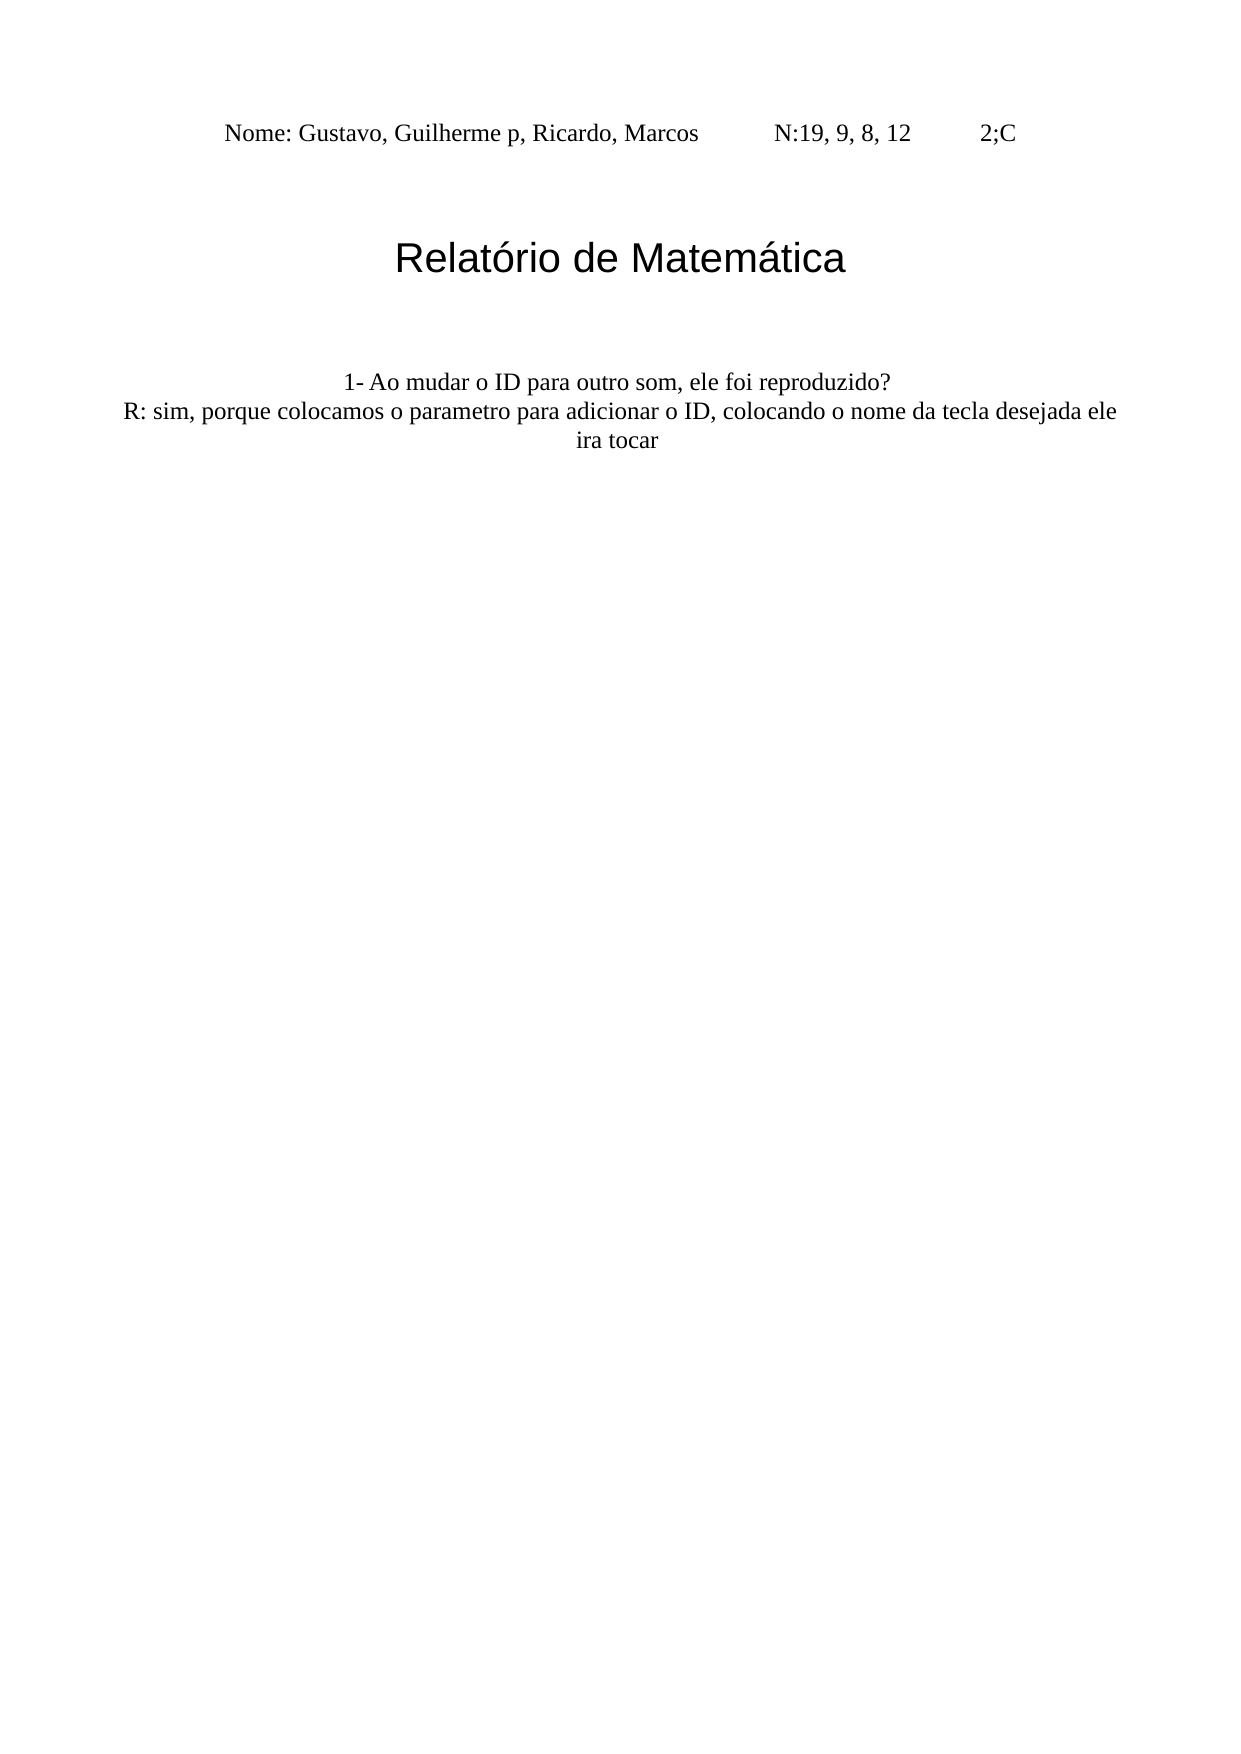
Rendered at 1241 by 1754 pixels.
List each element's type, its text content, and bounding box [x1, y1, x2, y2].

text Relatório de Matemática [118, 233, 1122, 281]
text 1- Ao mudar o ID para outro som, ele foi reproduzido? [118, 367, 1122, 396]
text Nome: Gustavo, Guilherme p, Ricardo, Marcos N:19, 9, 8, 12 2;C [118, 118, 1122, 147]
text R: sim, porque colocamos o parametro para adicionar o ID, colocando o nome da tecla desejada ele ira tocar [118, 396, 1122, 453]
